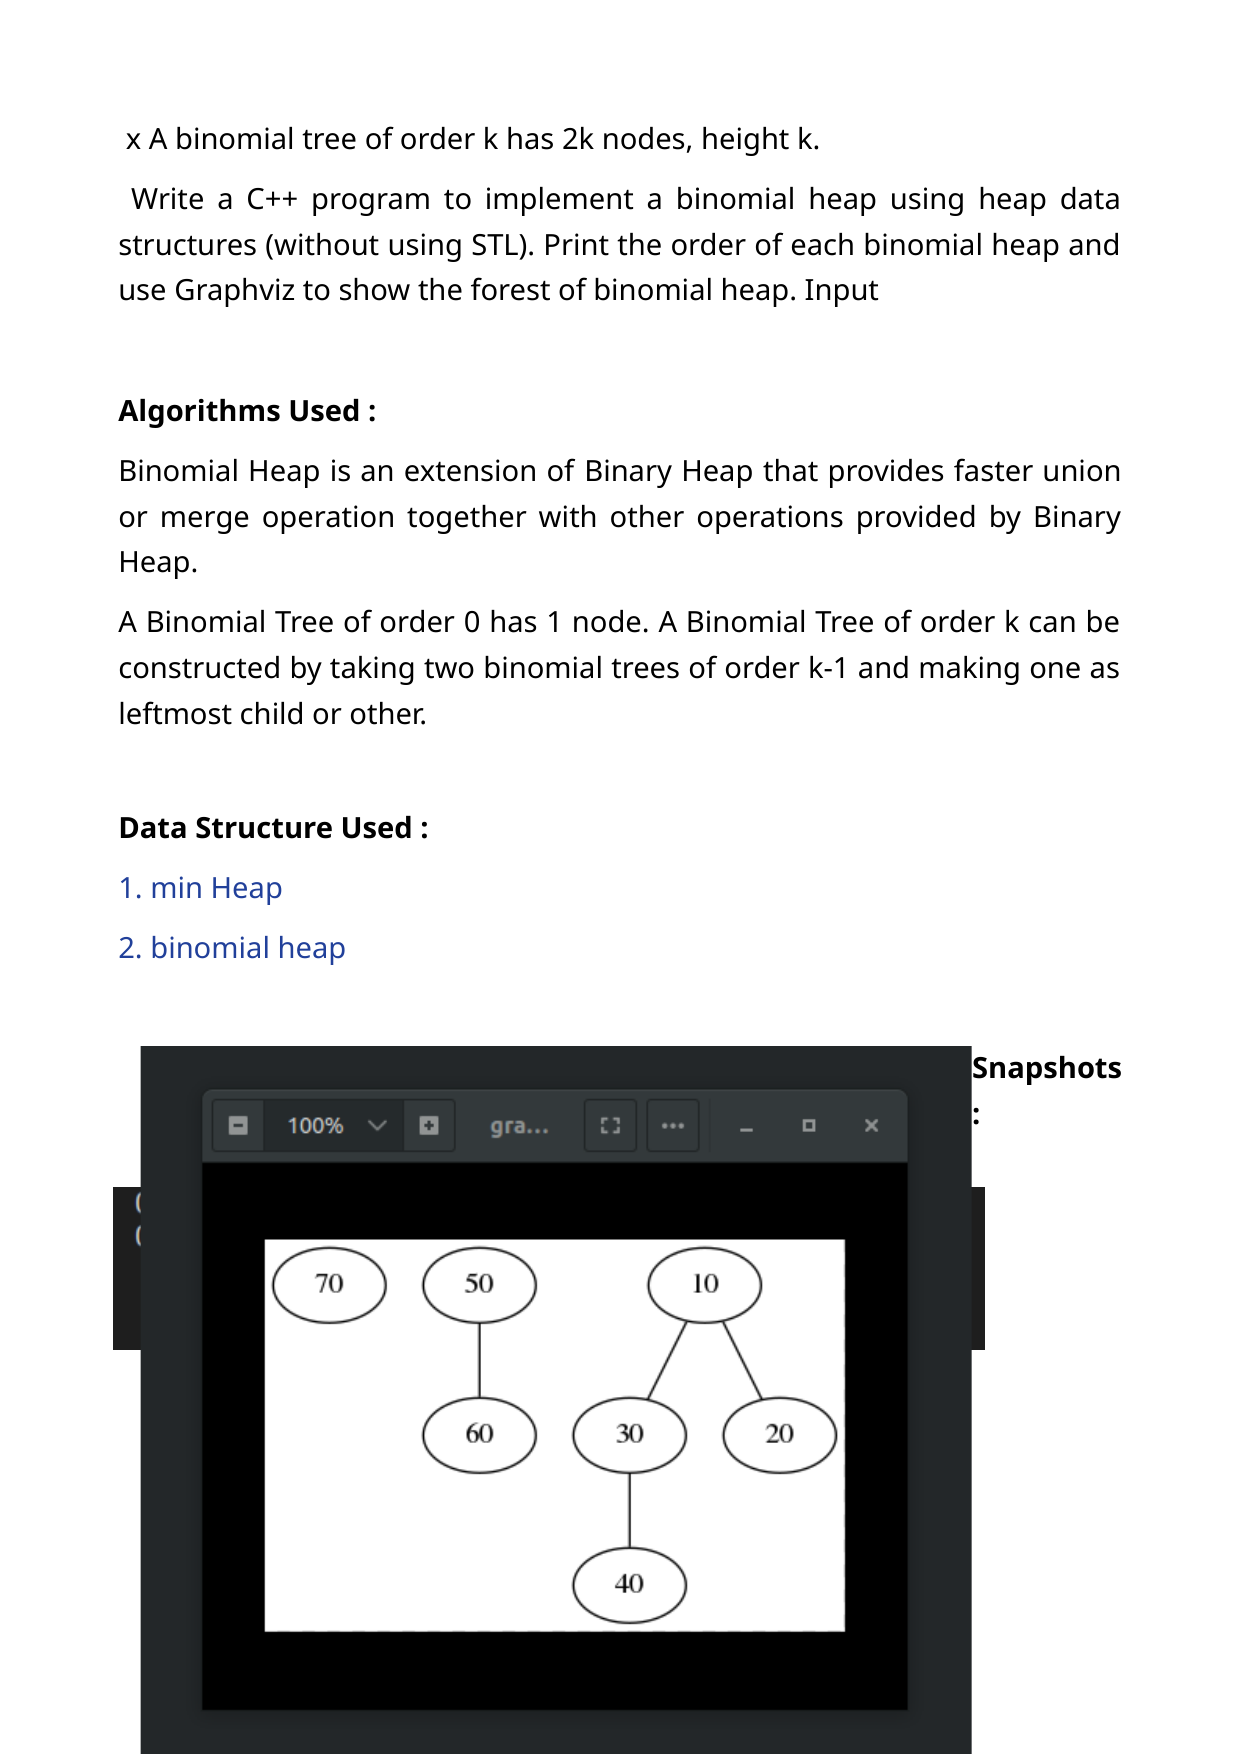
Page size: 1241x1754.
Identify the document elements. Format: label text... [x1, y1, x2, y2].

text Data Structure Used : [118, 807, 1122, 847]
text Write a C++ program to implement a binomial heap using heap data structures (without using STL). Print the order of each binomial heap and use Graphviz to show the forest of binomial heap. Input [118, 178, 1122, 309]
text Algorithms Used : [118, 390, 1122, 430]
text A Binomial Tree of order 0 has 1 node. A Binomial Tree of order k can be constructed by taking two binomial trees of order k-1 and making one as leftmost child or other. [118, 602, 1122, 733]
text Snapshots : [972, 1048, 1122, 1133]
picture [113, 1046, 985, 1754]
text x A binomial tree of order k has 2k nodes, height k. [118, 118, 1122, 158]
text [118, 1048, 140, 1133]
text 1. min Heap [118, 867, 1122, 907]
text Binomial Heap is an extension of Binary Heap that provides faster union or merge operation together with other operations provided by Binary Heap. [118, 450, 1122, 581]
text 2. binomial heap [118, 927, 1122, 967]
